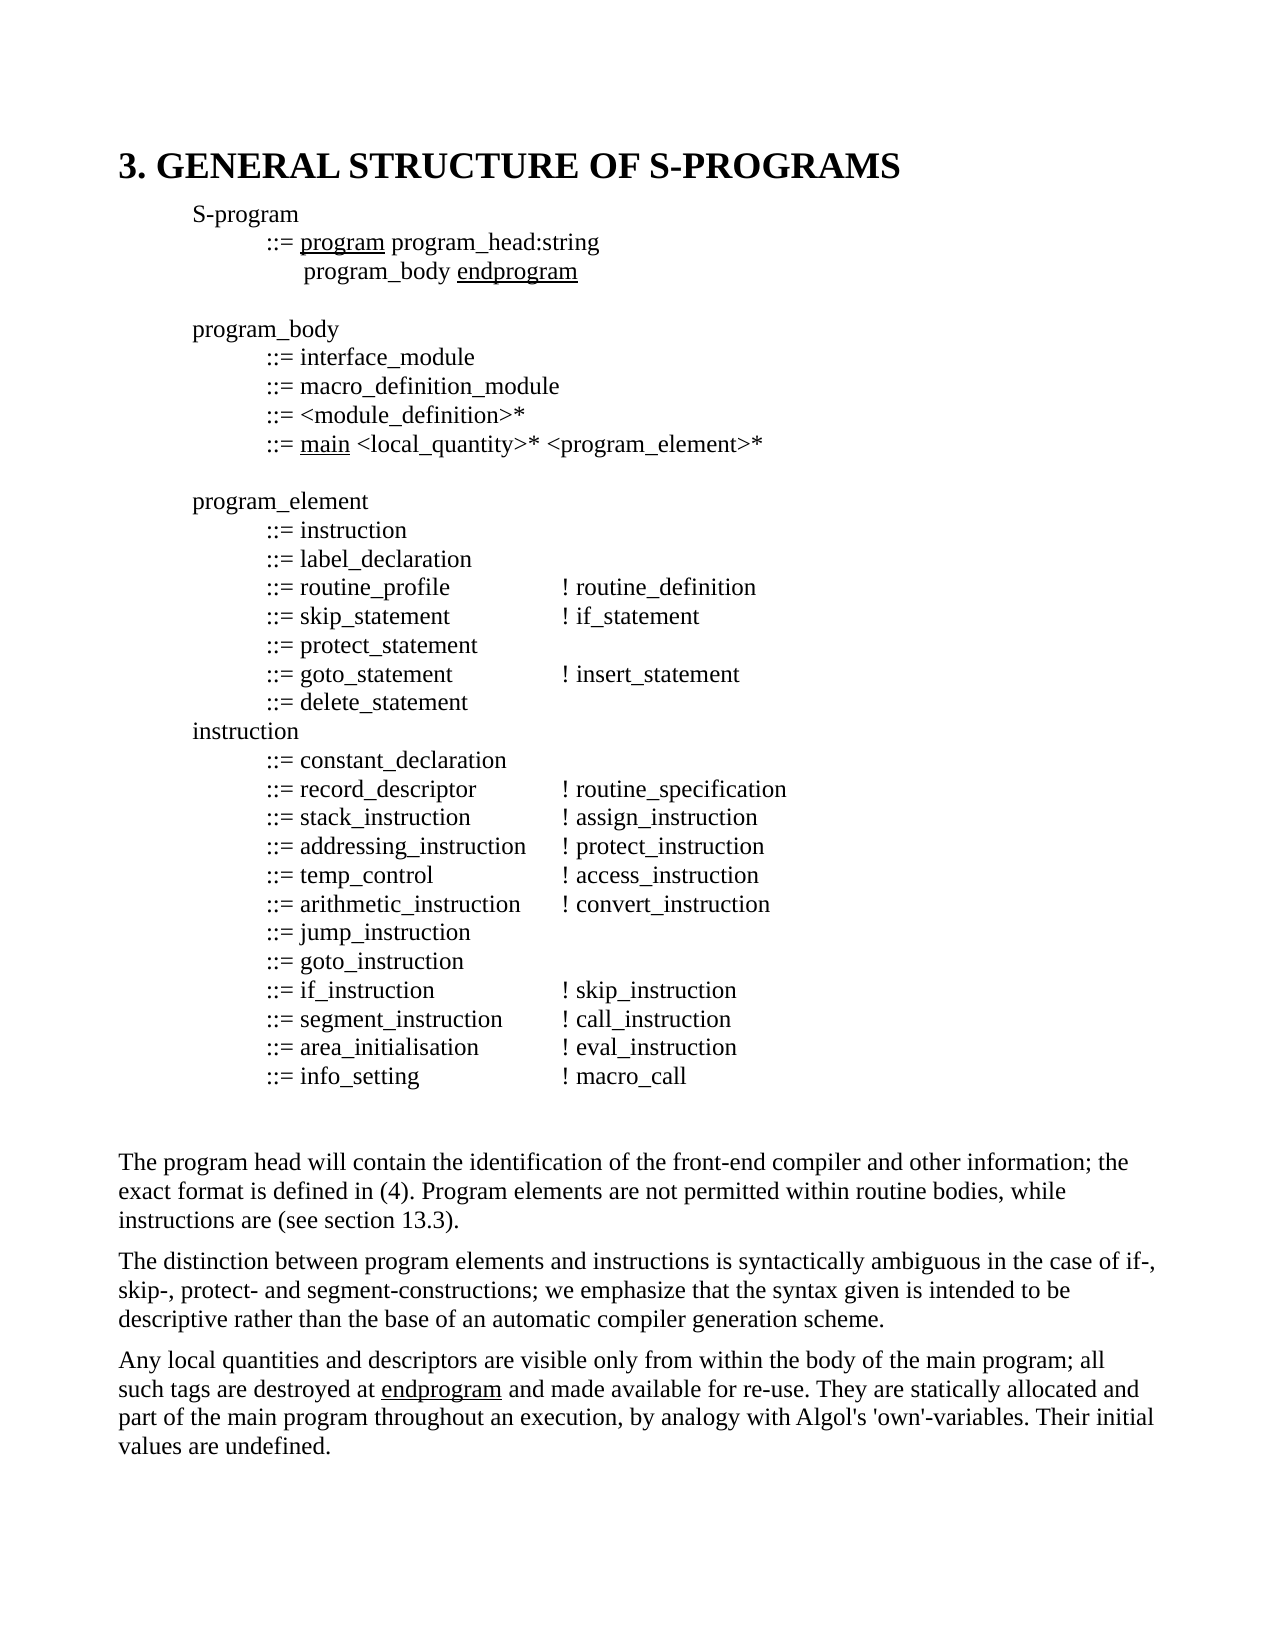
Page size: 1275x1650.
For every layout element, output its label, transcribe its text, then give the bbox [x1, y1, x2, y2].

text ::= goto_instruction [118, 946, 1157, 975]
text Any local quantities and descriptors are visible only from within the body of the main program; all such tags are destroyed at endprogram and made available for re-use. They are statically allocated and part of the main program throughout an execution, by analogy with Algol's 'own'-variables. Their initial values are undefined. [118, 1345, 1157, 1460]
text ::= <module_definition>* [118, 400, 1157, 429]
text ::= main <local_quantity>* <program_element>* [118, 429, 1157, 457]
text ::= segment_instruction ! call_instruction [118, 1004, 1157, 1032]
text ::= instruction [118, 515, 1157, 544]
text ::= goto_statement ! insert_statement [118, 659, 1157, 687]
text ::= arithmetic_instruction ! convert_instruction [118, 889, 1157, 917]
text The distinction between program elements and instructions is syntactically ambiguous in the case of if-, skip-, protect- and segment-constructions; we emphasize that the syntax given is intended to be descriptive rather than the base of an automatic compiler generation scheme. [118, 1246, 1157, 1332]
text instruction [118, 716, 1157, 745]
text ::= record_descriptor ! routine_specification [118, 774, 1157, 802]
text ::= protect_statement [118, 630, 1157, 659]
text ::= routine_profile ! routine_definition [118, 572, 1157, 601]
text ::= if_instruction ! skip_instruction [118, 975, 1157, 1004]
text ::= skip_statement ! if_statement [118, 601, 1157, 630]
text ::= stack_instruction ! assign_instruction [118, 802, 1157, 831]
text The program head will contain the identification of the front-end compiler and other information; the exact format is defined in (4). Program elements are not permitted within routine bodies, while instructions are (see section 13.3). [118, 1147, 1157, 1234]
text ::= program program_head:string [118, 227, 1157, 256]
text program_element [118, 457, 1157, 515]
text ::= constant_declaration [118, 745, 1157, 774]
text ::= macro_definition_module [118, 371, 1157, 400]
text ::= interface_module [118, 342, 1157, 371]
text ::= area_initialisation ! eval_instruction [118, 1032, 1157, 1061]
text ::= temp_control ! access_instruction [118, 860, 1157, 889]
text program_body [118, 314, 1157, 342]
text ::= delete_statement [118, 687, 1157, 716]
text S-program [118, 199, 1157, 227]
subtitle 3. GENERAL STRUCTURE OF S-PROGRAMS [118, 143, 1157, 186]
text ::= jump_instruction [118, 917, 1157, 946]
text ::= addressing_instruction ! protect_instruction [118, 831, 1157, 860]
text program_body endprogram [118, 256, 1157, 285]
text ::= info_setting ! macro_call [118, 1061, 1157, 1090]
text ::= label_declaration [118, 544, 1157, 572]
